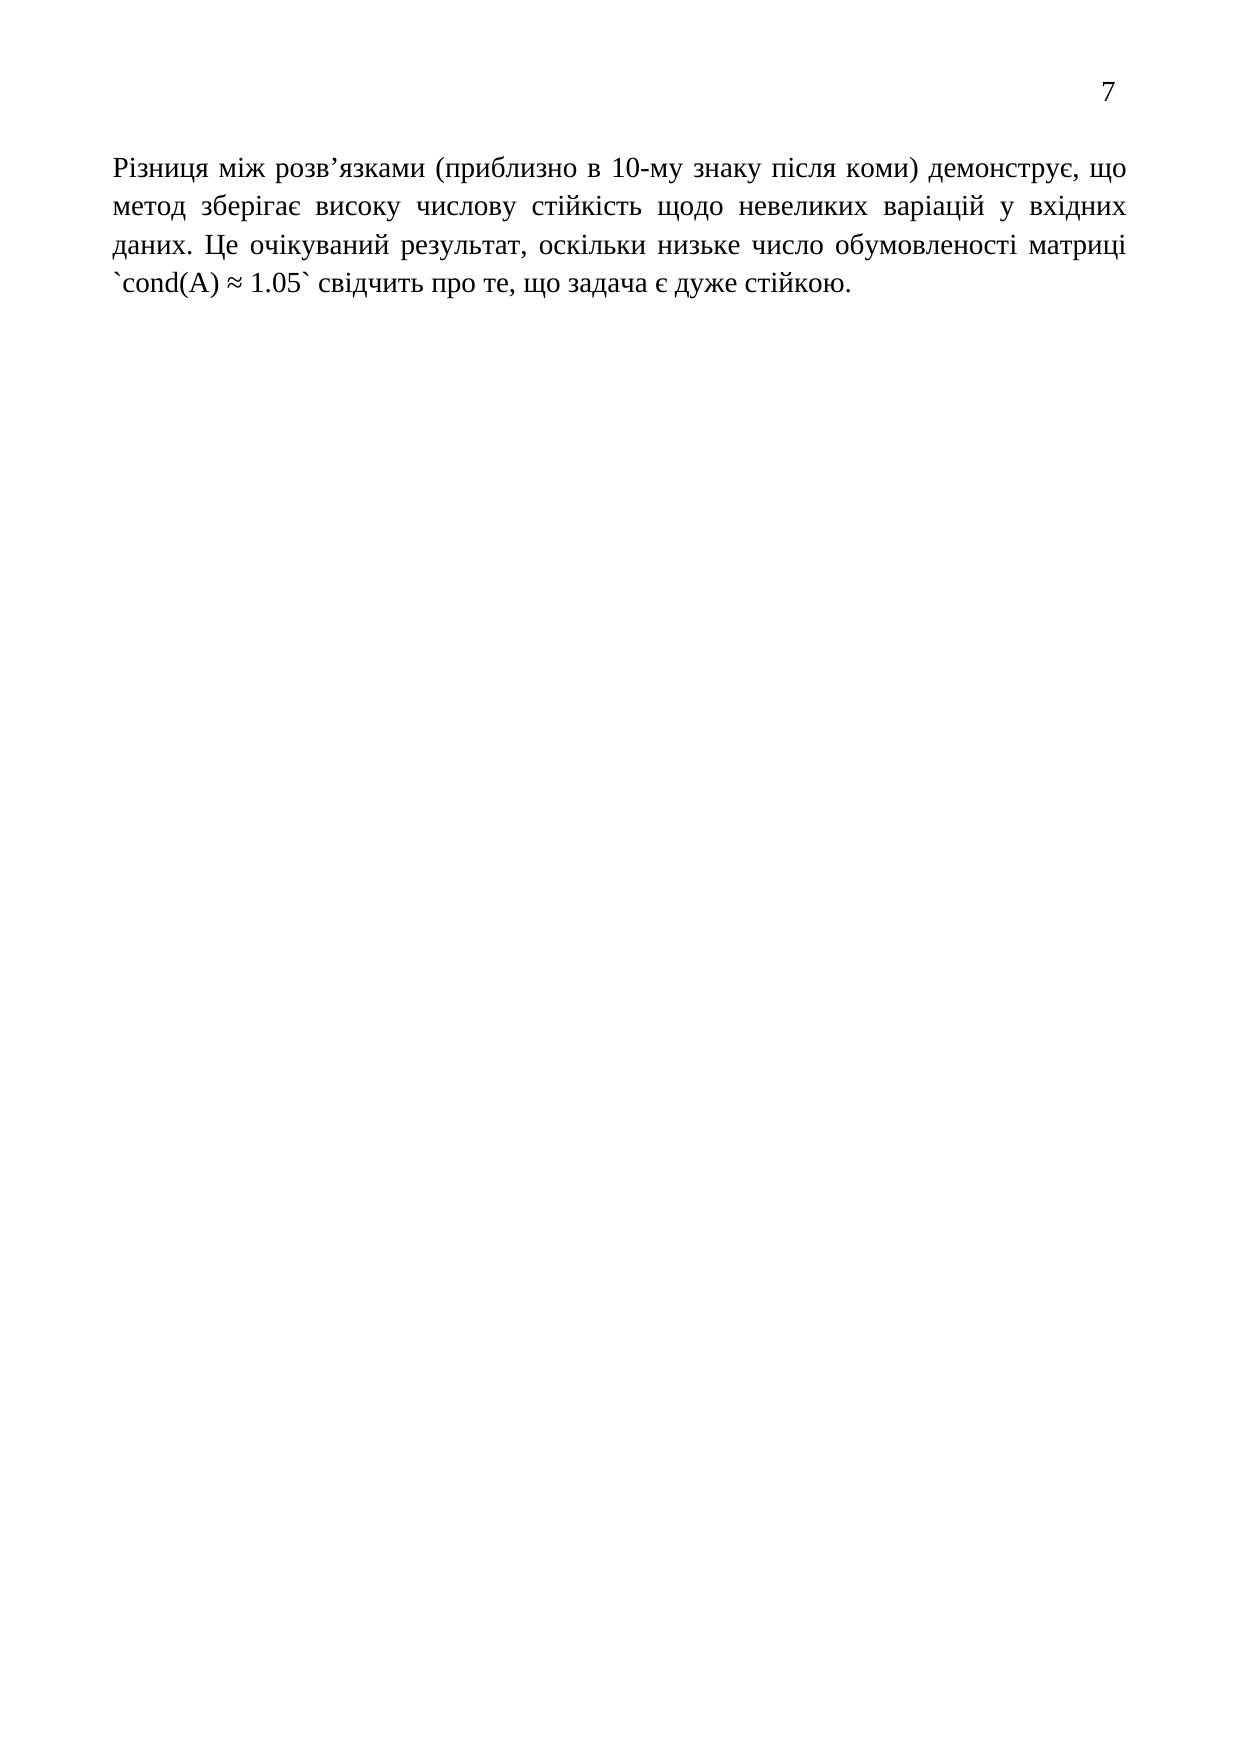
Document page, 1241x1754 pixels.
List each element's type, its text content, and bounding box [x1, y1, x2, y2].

text Різниця між розв’язками (приблизно в 10-му знаку після коми) демонструє, що метод зберігає високу числову стійкість щодо невеликих варіацій у вхідних даних. Це очікуваний результат, оскільки низьке число обумовленості матриці `cond(A) ≈ 1.05` свідчить про те, що задача є дуже стійкою. [112, 150, 1128, 299]
